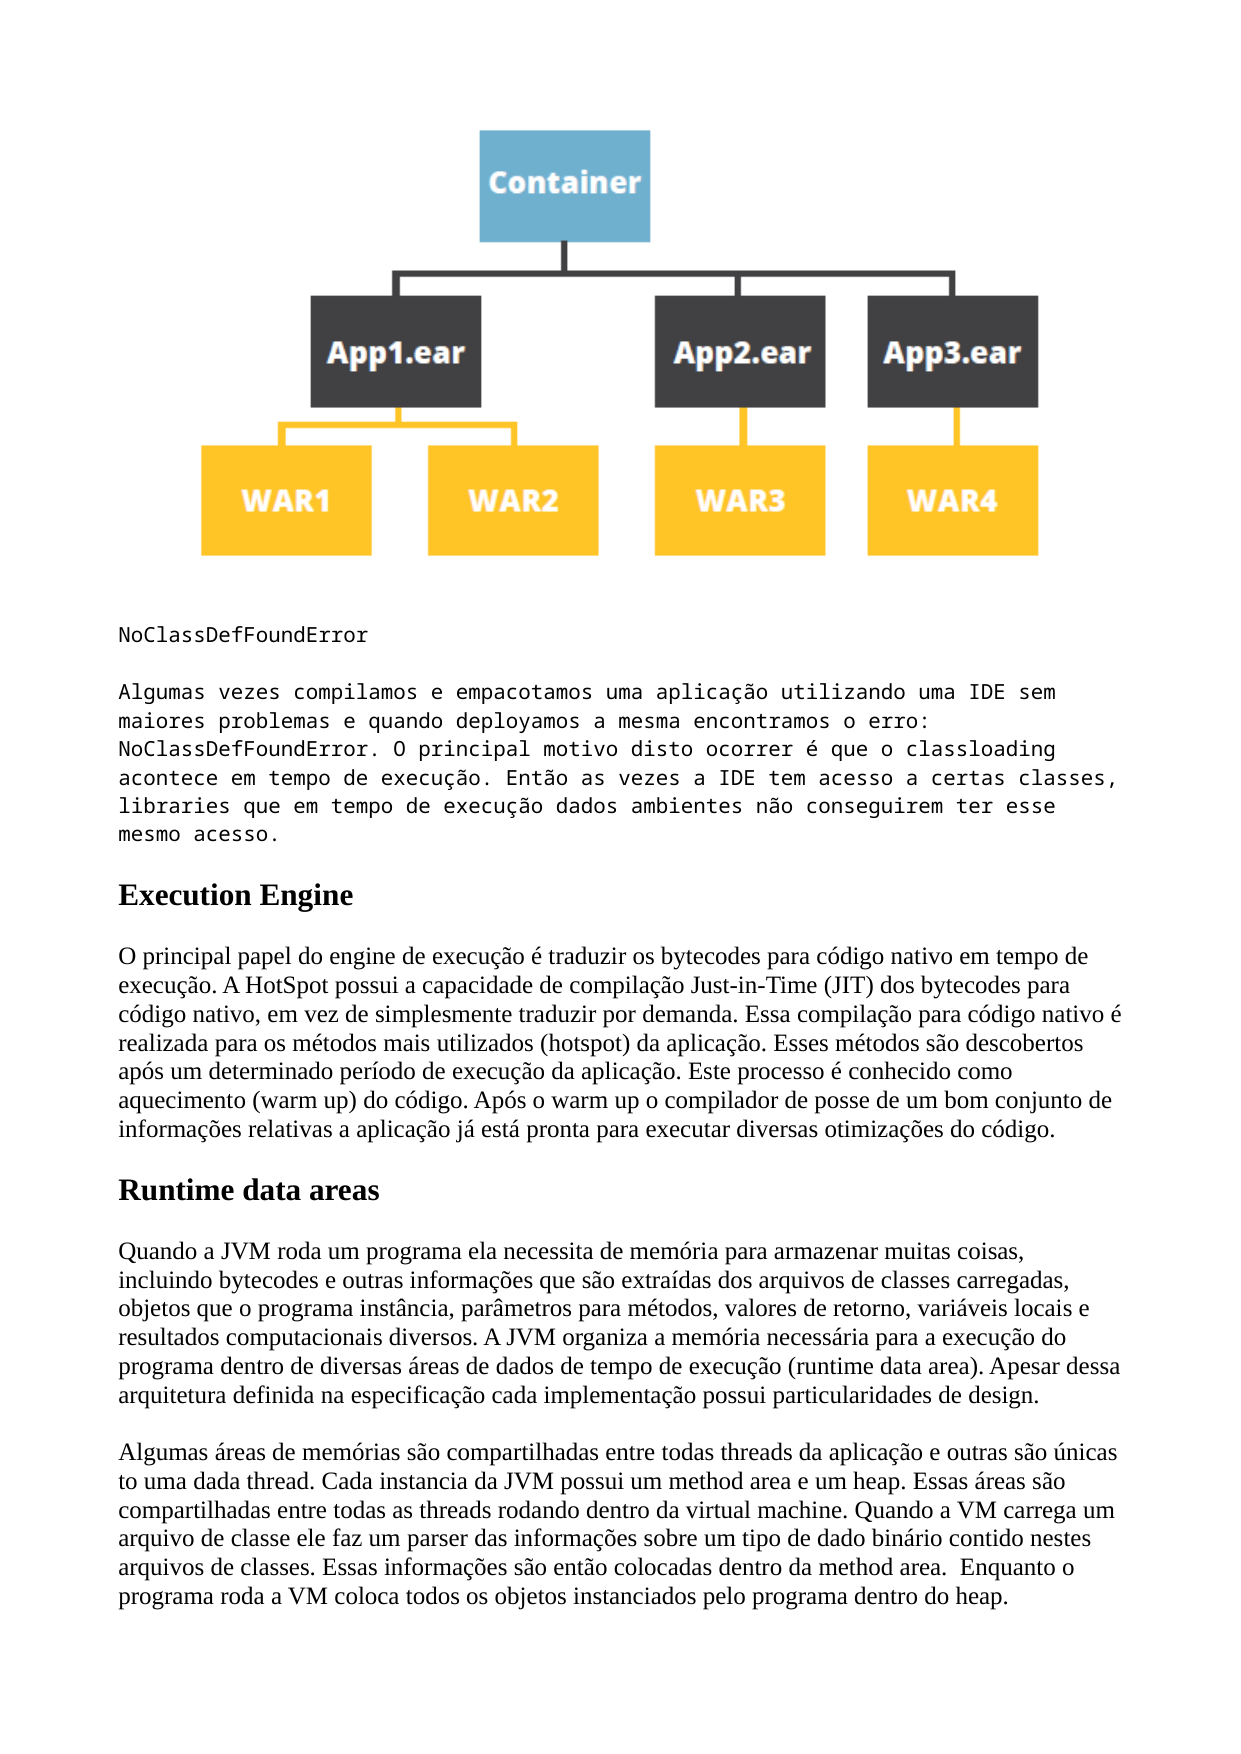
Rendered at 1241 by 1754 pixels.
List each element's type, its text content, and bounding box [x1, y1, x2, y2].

text Algumas vezes compilamos e empacotamos uma aplicação utilizando uma IDE sem maiores problemas e quando deployamos a mesma encontramos o erro: NoClassDefFoundError. O principal motivo disto ocorrer é que o classloading acontece em tempo de execução. Então as vezes a IDE tem acesso a certas classes, libraries que em tempo de execução dados ambientes não conseguirem ter esse mesmo acesso. [118, 677, 1122, 848]
text Quando a JVM roda um programa ela necessita de memória para armazenar muitas coisas, incluindo bytecodes e outras informações que são extraídas dos arquivos de classes carregadas, objetos que o programa instância, parâmetros para métodos, valores de retorno, variáveis locais e resultados computacionais diversos. A JVM organiza a memória necessária para a execução do programa dentro de diversas áreas de dados de tempo de execução (runtime data area). Apesar dessa arquitetura definida na especificação cada implementação possui particularidades de design. [118, 1236, 1122, 1408]
text NoClassDefFoundError [118, 620, 1122, 649]
text Execution Engine [118, 877, 1122, 913]
text O principal papel do engine de execução é traduzir os bytecodes para código nativo em tempo de execução. A HotSpot possui a capacidade de compilação Just-in-Time (JIT) dos bytecodes para código nativo, em vez de simplesmente traduzir por demanda. Essa compilação para código nativo é realizada para os métodos mais utilizados (hotspot) da aplicação. Esses métodos são descobertos após um determinado período de execução da aplicação. Este processo é conhecido como aquecimento (warm up) do código. Após o warm up o compilador de posse de um bom conjunto de informações relativas a aplicação já está pronta para executar diversas otimizações do código. [118, 941, 1122, 1143]
text Algumas áreas de memórias são compartilhadas entre todas threads da aplicação e outras são únicas to uma dada thread. Cada instancia da JVM possui um method area e um heap. Essas áreas são compartilhadas entre todas as threads rodando dentro da virtual machine. Quando a VM carrega um arquivo de classe ele faz um parser das informações sobre um tipo de dado binário contido nestes arquivos de classes. Essas informações são então colocadas dentro da method area. Enquanto o programa roda a VM coloca todos os objetos instanciados pelo programa dentro do heap. [118, 1437, 1122, 1610]
text Runtime data areas [118, 1171, 1122, 1207]
